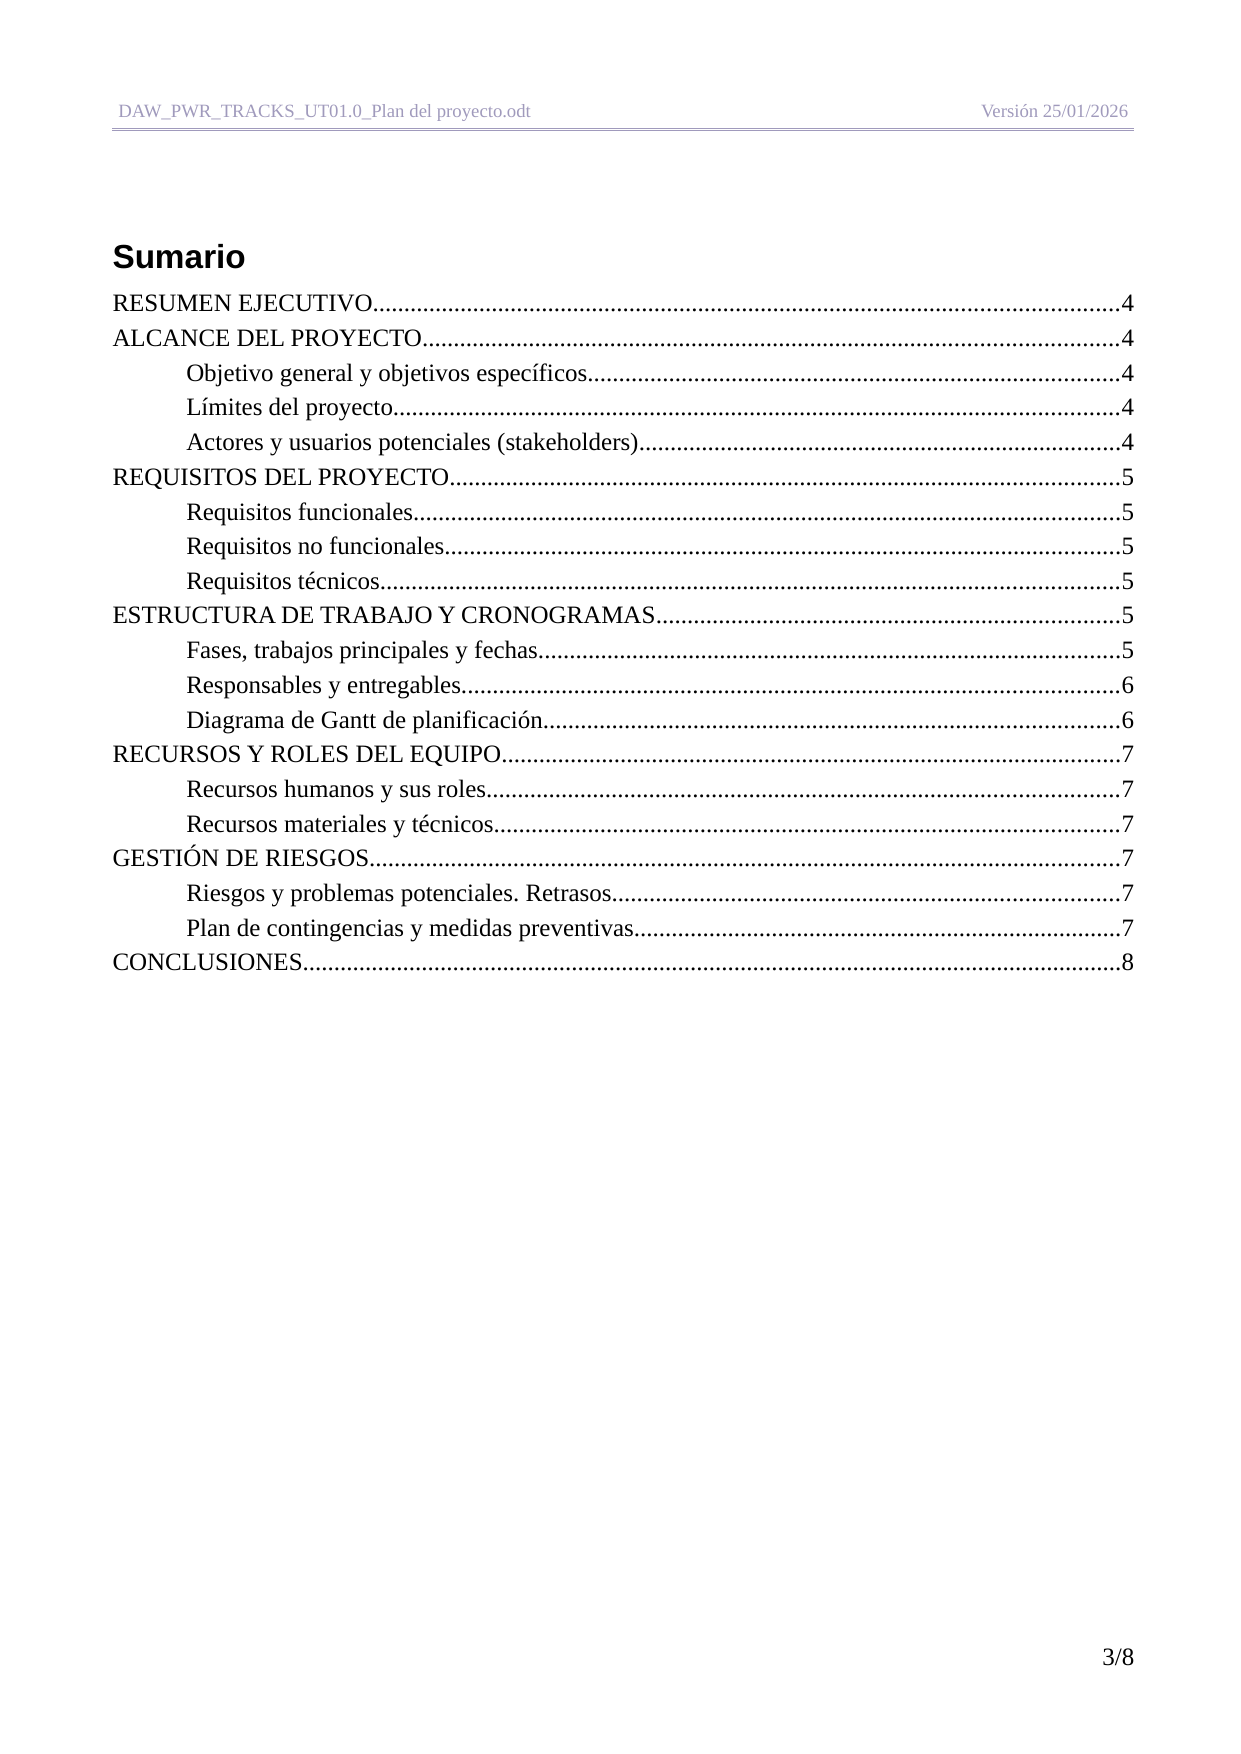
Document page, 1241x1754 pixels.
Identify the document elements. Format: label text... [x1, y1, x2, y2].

text ALCANCE DEL PROYECTO 4 [112, 323, 1134, 352]
text ESTRUCTURA DE TRABAJO Y CRONOGRAMAS 5 [112, 601, 1134, 629]
text RESUMEN EJECUTIVO 4 [112, 288, 1134, 317]
text RECURSOS Y ROLES DEL EQUIPO 7 [112, 739, 1134, 768]
text CONCLUSIONES 8 [112, 947, 1134, 976]
text Recursos humanos y sus roles 7 [186, 774, 1134, 803]
text Requisitos no funcionales 5 [186, 531, 1134, 560]
text Diagrama de Gantt de planificación. 6 [186, 705, 1134, 733]
text Objetivo general y objetivos específicos 4 [186, 358, 1134, 387]
text Límites del proyecto 4 [186, 392, 1134, 421]
text Requisitos técnicos 5 [186, 566, 1134, 595]
text Responsables y entregables. 6 [186, 670, 1134, 699]
text Recursos materiales y técnicos 7 [186, 809, 1134, 837]
text Requisitos funcionales 5 [186, 497, 1134, 525]
text GESTIÓN DE RIESGOS 7 [112, 843, 1134, 872]
text Plan de contingencias y medidas preventivas. 7 [186, 913, 1134, 942]
subtitle Sumario [112, 237, 1134, 276]
text Riesgos y problemas potenciales. Retrasos 7 [186, 878, 1134, 907]
text Actores y usuarios potenciales (stakeholders) 4 [186, 427, 1134, 456]
text Fases, trabajos principales y fechas. 5 [186, 635, 1134, 664]
text REQUISITOS DEL PROYECTO 5 [112, 462, 1134, 491]
